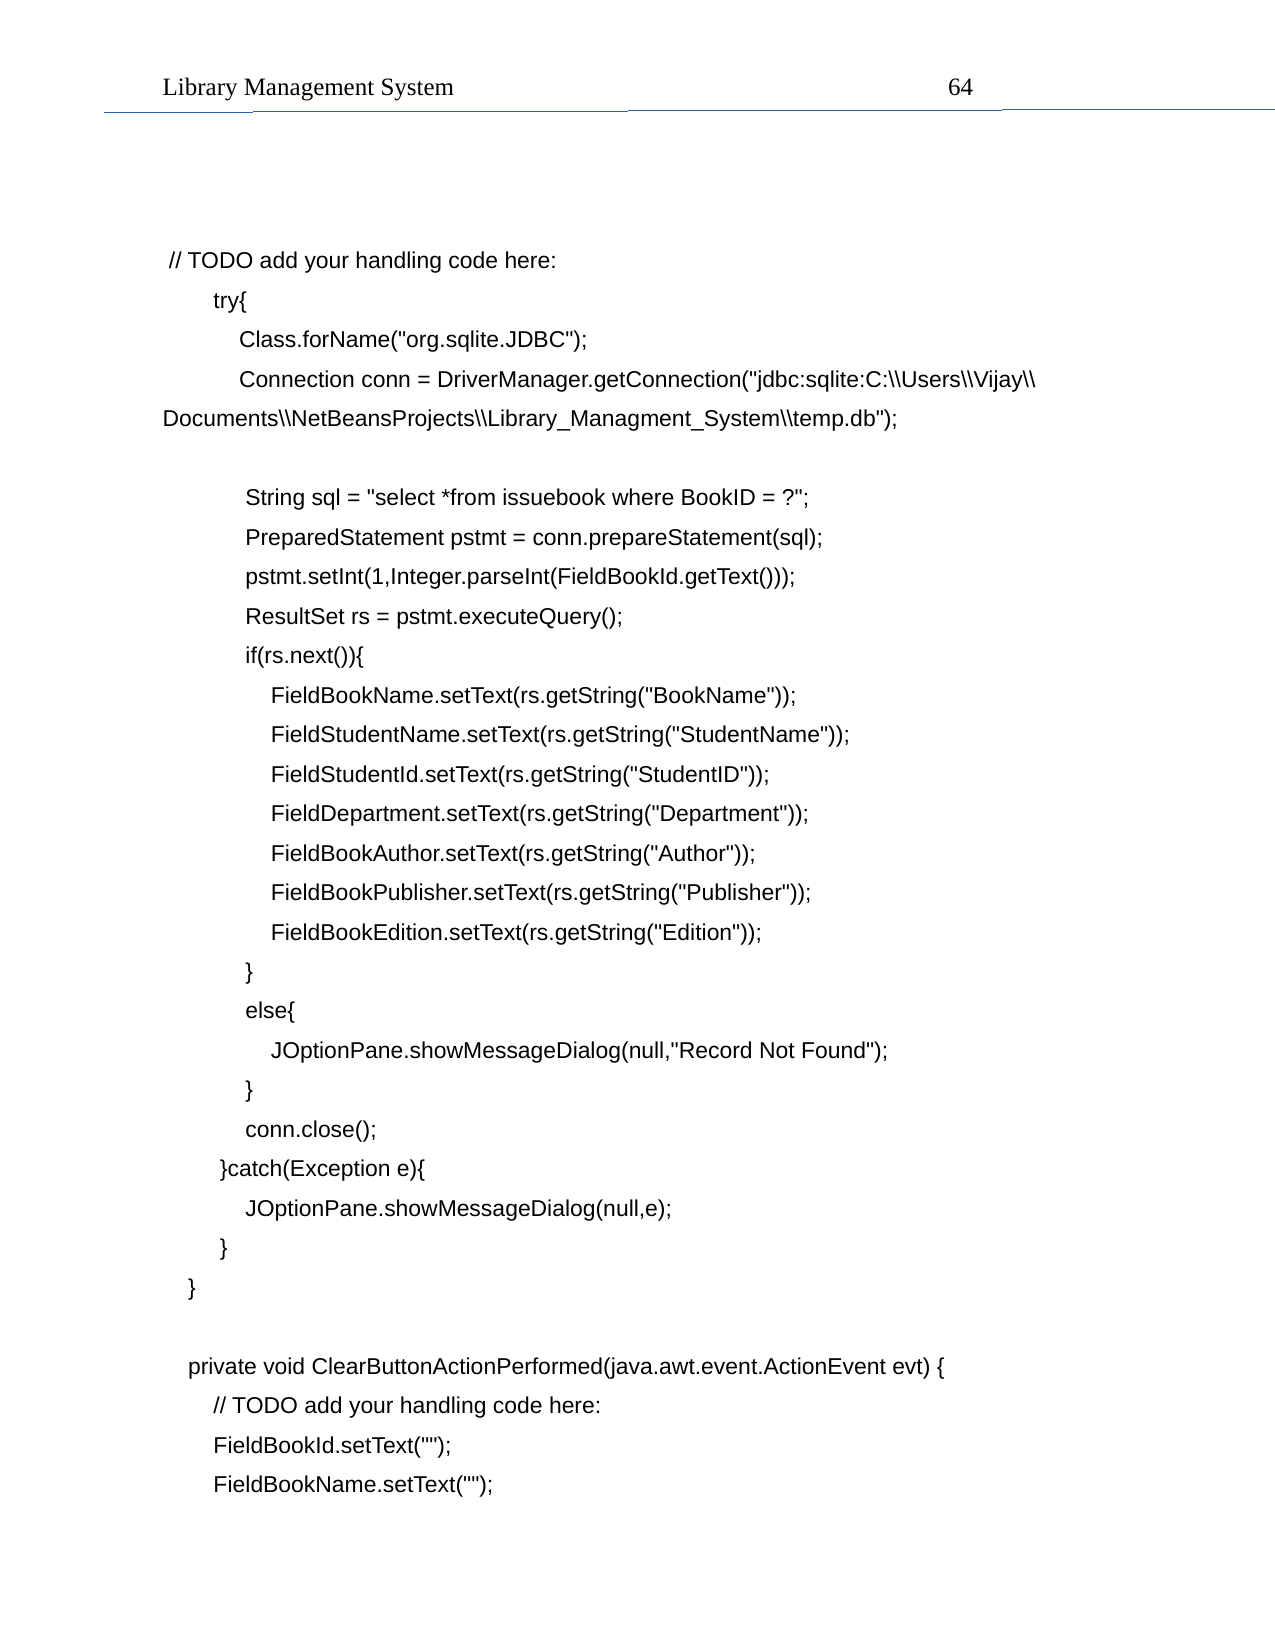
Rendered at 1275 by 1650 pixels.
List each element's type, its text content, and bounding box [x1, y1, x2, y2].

text Connection conn = DriverManager.getConnection("jdbc:sqlite:C:\\Users\\Vijay\\Documents\\NetBeansProjects\\Library_Managment_System\\temp.db"); [162, 366, 1119, 432]
text FieldStudentId.setText(rs.getString("StudentID")); [162, 761, 1119, 787]
text private void ClearButtonActionPerformed(java.awt.event.ActionEvent evt) { [162, 1353, 1119, 1379]
text FieldBookAuthor.setText(rs.getString("Author")); [162, 839, 1119, 866]
text } [162, 1076, 1119, 1103]
text FieldBookName.setText(rs.getString("BookName")); [162, 682, 1119, 708]
text } [162, 1234, 1119, 1261]
text } [162, 958, 1119, 984]
text } [162, 1274, 1119, 1300]
text else{ [162, 997, 1119, 1024]
text FieldBookId.setText(""); [162, 1432, 1119, 1458]
text FieldBookEdition.setText(rs.getString("Edition")); [162, 918, 1119, 945]
text // TODO add your handling code here: [162, 1392, 1119, 1419]
text FieldBookPublisher.setText(rs.getString("Publisher")); [162, 879, 1119, 905]
text Class.forName("org.sqlite.JDBC"); [162, 326, 1119, 353]
text try{ [162, 287, 1119, 313]
text }catch(Exception e){ [162, 1155, 1119, 1182]
text conn.close(); [162, 1116, 1119, 1142]
text PreparedStatement pstmt = conn.prepareStatement(sql); [162, 524, 1119, 550]
text JOptionPane.showMessageDialog(null,e); [162, 1195, 1119, 1221]
text pstmt.setInt(1,Integer.parseInt(FieldBookId.getText())); [162, 563, 1119, 589]
text FieldDepartment.setText(rs.getString("Department")); [162, 800, 1119, 826]
text JOptionPane.showMessageDialog(null,"Record Not Found"); [162, 1037, 1119, 1063]
text FieldBookName.setText(""); [162, 1471, 1119, 1498]
text String sql = "select *from issuebook where BookID = ?"; [162, 484, 1119, 511]
text // TODO add your handling code here: [162, 247, 1119, 274]
text if(rs.next()){ [162, 642, 1119, 668]
text FieldStudentName.setText(rs.getString("StudentName")); [162, 721, 1119, 747]
text ResultSet rs = pstmt.executeQuery(); [162, 603, 1119, 629]
